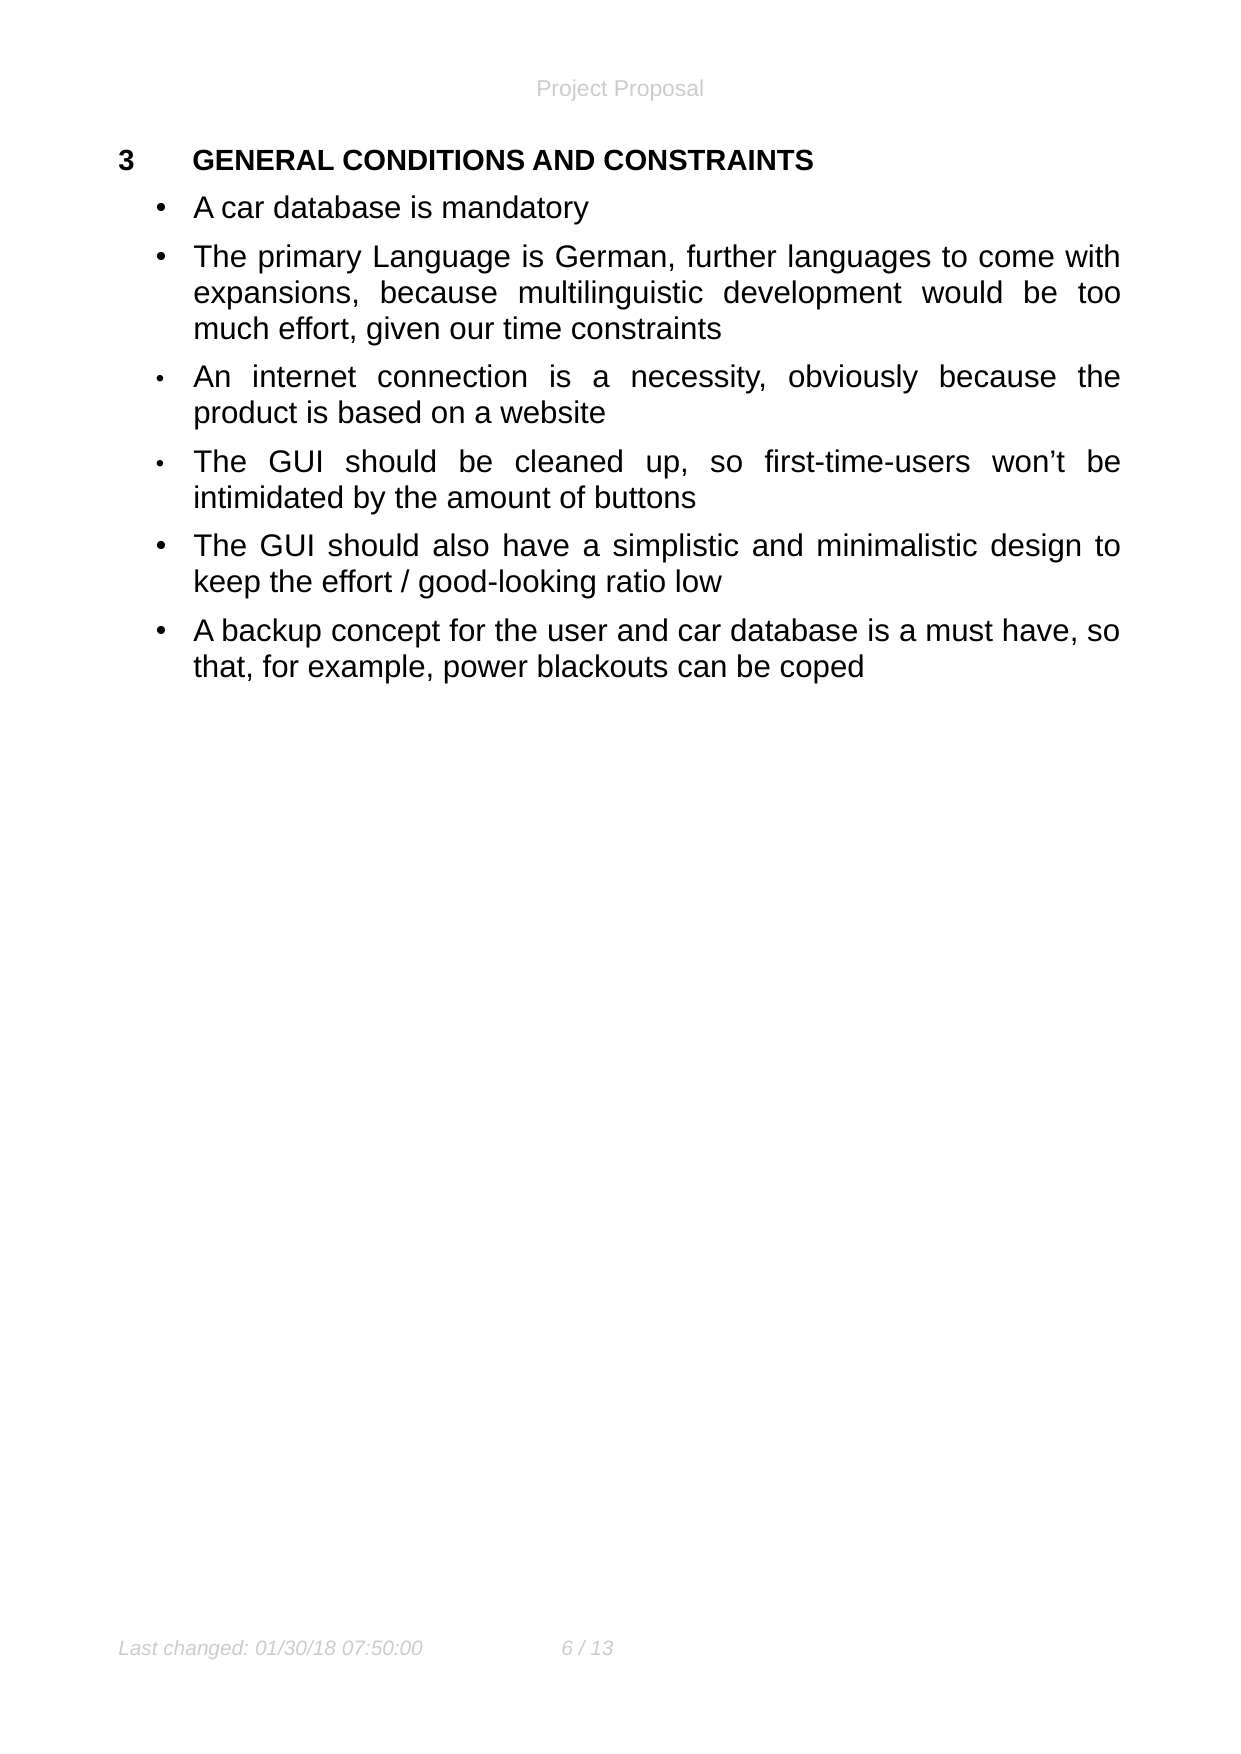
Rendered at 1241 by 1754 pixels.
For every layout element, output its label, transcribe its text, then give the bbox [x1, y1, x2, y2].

list A backup concept for the user and car database is a must have, so that, for example, power blackouts can be coped [156, 612, 1122, 684]
list An internet connection is a necessity, obviously because the product is based on a website [156, 358, 1122, 430]
list The GUI should be cleaned up, so first-time-users won’t be intimidated by the amount of buttons [156, 443, 1122, 514]
list A car database is mandatory [156, 189, 1122, 225]
list The GUI should also have a simplistic and minimalistic design to keep the effort / good-looking ratio low [156, 527, 1122, 599]
list The primary Language is German, further languages to come with expansions, because multilinguistic development would be too much effort, given our time constraints [156, 238, 1122, 346]
subtitle General Conditions and Constraints [118, 143, 1122, 177]
